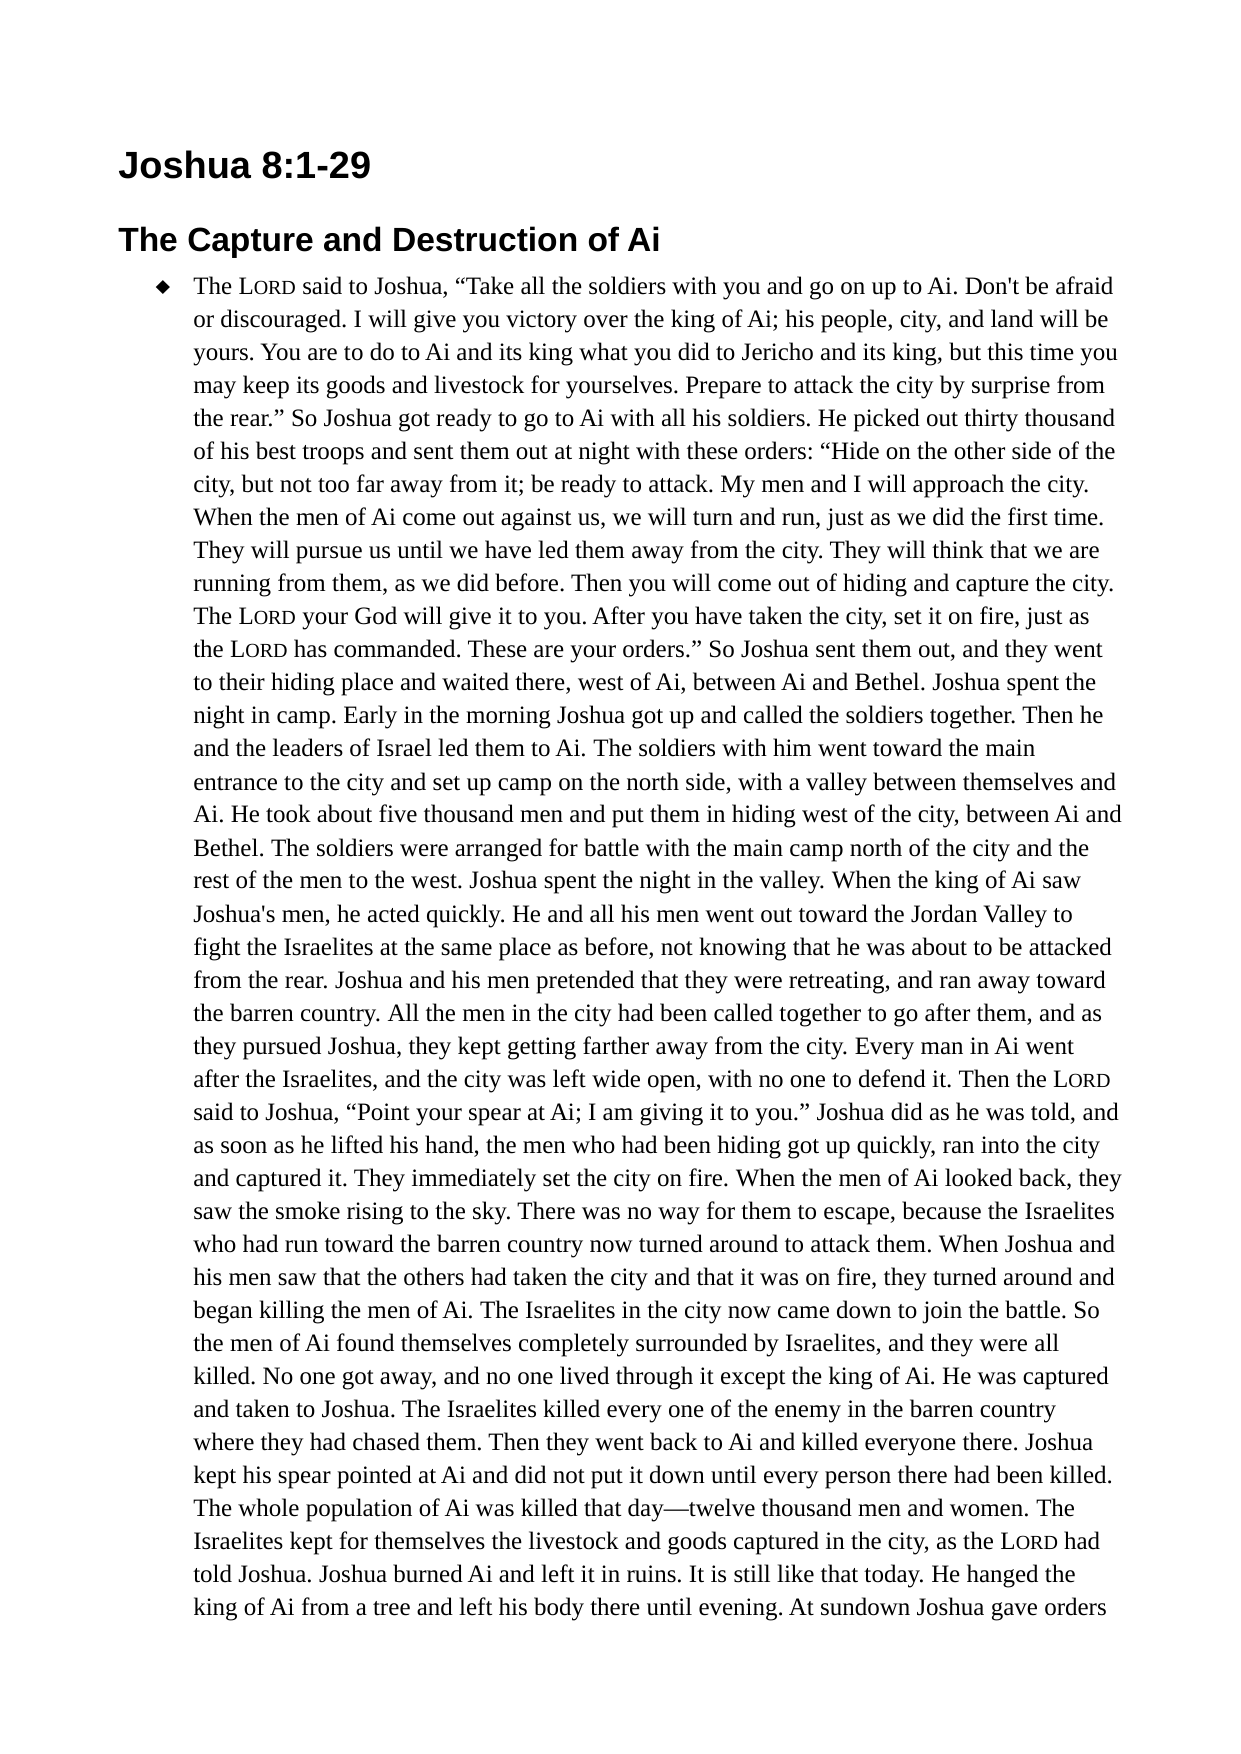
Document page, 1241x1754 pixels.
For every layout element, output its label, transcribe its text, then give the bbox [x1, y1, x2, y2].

subtitle The Capture and Destruction of Ai [118, 220, 1122, 259]
list The Lord said to Joshua, “Take all the soldiers with you and go on up to Ai. Don't be afraid or discouraged. I will give you victory over the king of Ai; his people, city, and land will be yours. You are to do to Ai and its king what you did to Jericho and its king, but this time you may keep its goods and livestock for yourselves. Prepare to attack the city by surprise from the rear.” So Joshua got ready to go to Ai with all his soldiers. He picked out thirty thousand of his best troops and sent them out at night with these orders: “Hide on the other side of the city, but not too far away from it; be ready to attack. My men and I will approach the city. When the men of Ai come out against us, we will turn and run, just as we did the first time. They will pursue us until we have led them away from the city. They will think that we are running from them, as we did before. Then you will come out of hiding and capture the city. The Lord your God will give it to you. After you have taken the city, set it on fire, just as the Lord has commanded. These are your orders.” So Joshua sent them out, and they went to their hiding place and waited there, west of Ai, between Ai and Bethel. Joshua spent the night in camp. Early in the morning Joshua got up and called the soldiers together. Then he and the leaders of Israel led them to Ai. The soldiers with him went toward the main entrance to the city and set up camp on the north side, with a valley between themselves and Ai. He took about five thousand men and put them in hiding west of the city, between Ai and Bethel. The soldiers were arranged for battle with the main camp north of the city and the rest of the men to the west. Joshua spent the night in the valley. When the king of Ai saw Joshua's men, he acted quickly. He and all his men went out toward the Jordan Valley to fight the Israelites at the same place as before, not knowing that he was about to be attacked from the rear. Joshua and his men pretended that they were retreating, and ran away toward the barren country. All the men in the city had been called together to go after them, and as they pursued Joshua, they kept getting farther away from the city. Every man in Ai went after the Israelites, and the city was left wide open, with no one to defend it. Then the Lord said to Joshua, “Point your spear at Ai; I am giving it to you.” Joshua did as he was told, and as soon as he lifted his hand, the men who had been hiding got up quickly, ran into the city and captured it. They immediately set the city on fire. When the men of Ai looked back, they saw the smoke rising to the sky. There was no way for them to escape, because the Israelites who had run toward the barren country now turned around to attack them. When Joshua and his men saw that the others had taken the city and that it was on fire, they turned around and began killing the men of Ai. The Israelites in the city now came down to join the battle. So the men of Ai found themselves completely surrounded by Israelites, and they were all killed. No one got away, and no one lived through it except the king of Ai. He was captured and taken to Joshua. The Israelites killed every one of the enemy in the barren country where they had chased them. Then they went back to Ai and killed everyone there. Joshua kept his spear pointed at Ai and did not put it down until every person there had been killed. The whole population of Ai was killed that day—twelve thousand men and women. The Israelites kept for themselves the livestock and goods captured in the city, as the Lord had told Joshua. Joshua burned Ai and left it in ruins. It is still like that today. He hanged the king of Ai from a tree and left his body there until evening. At sundown Joshua gave orders [156, 271, 1122, 1621]
subtitle Joshua 8:1-29 [118, 143, 1122, 187]
